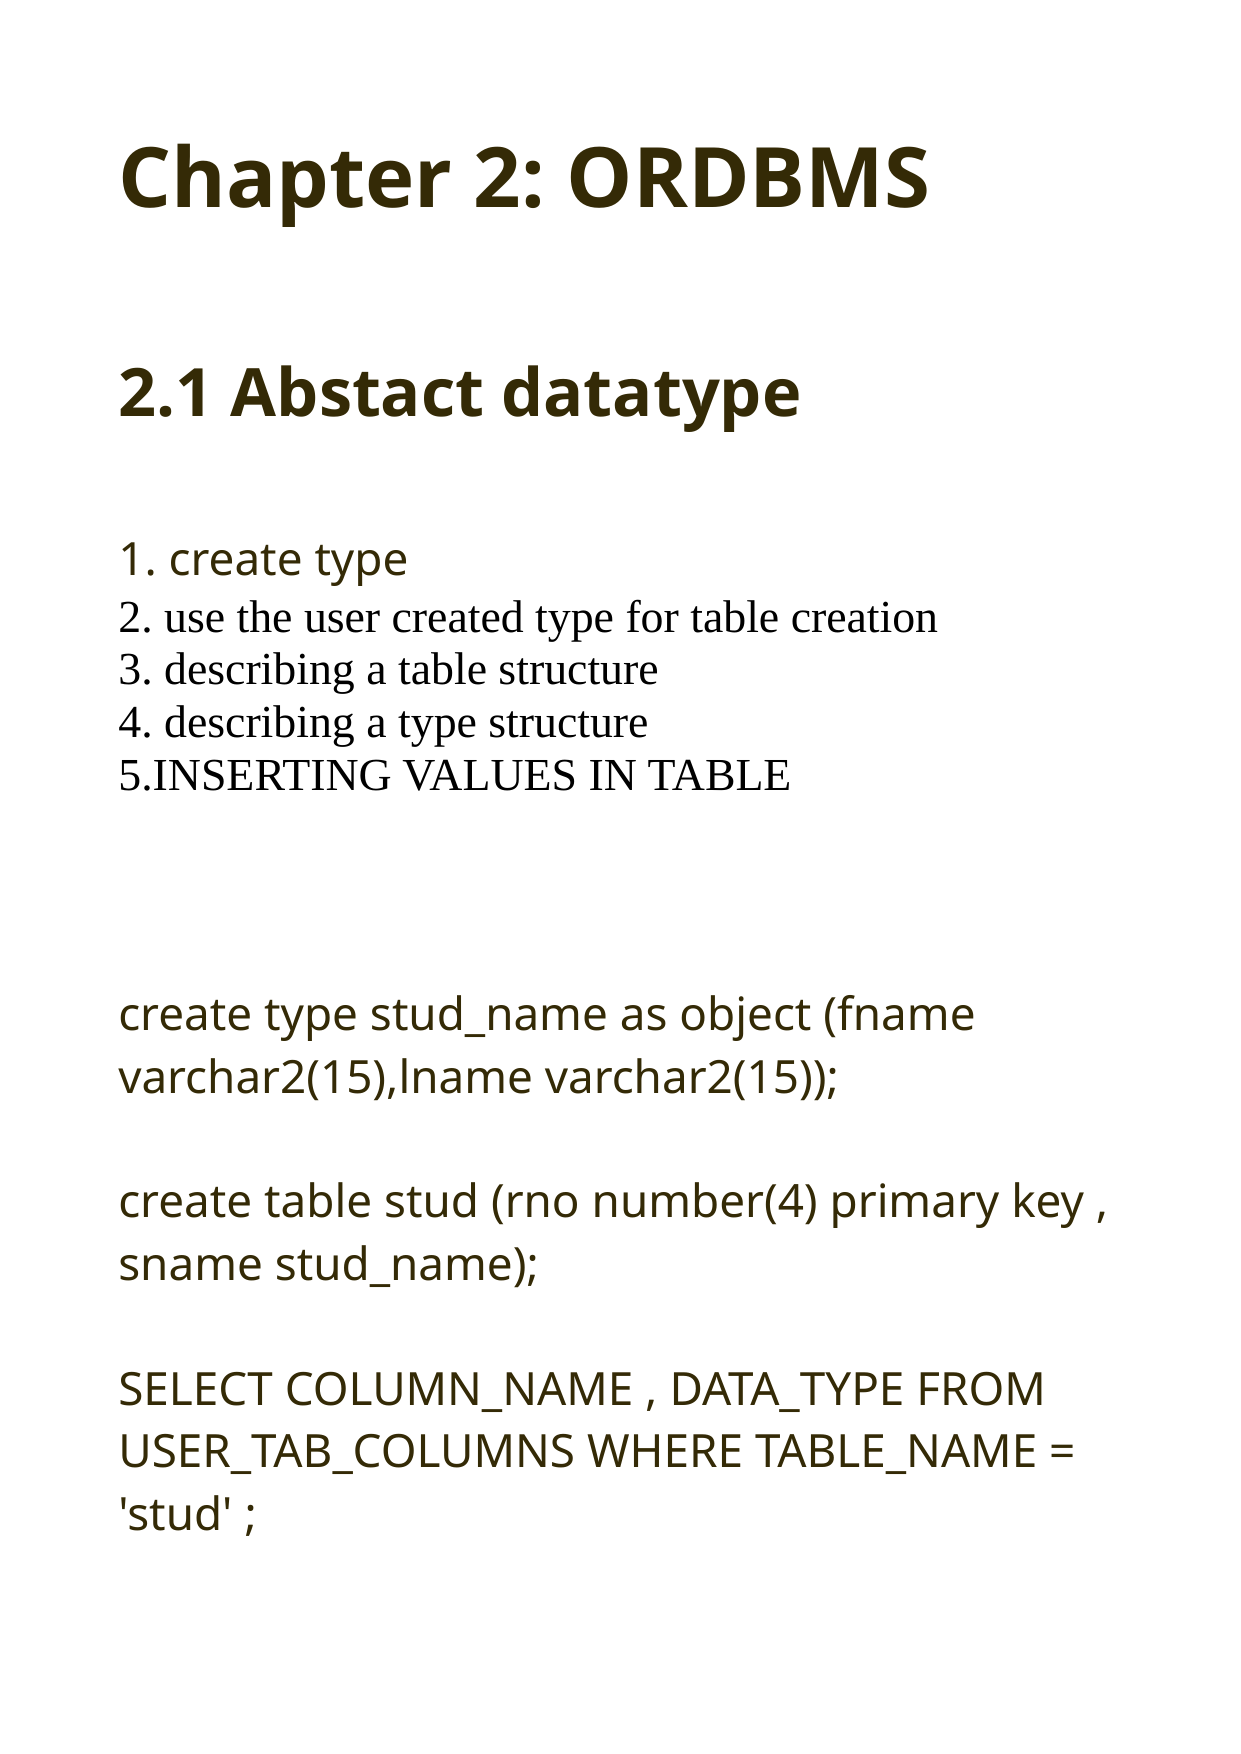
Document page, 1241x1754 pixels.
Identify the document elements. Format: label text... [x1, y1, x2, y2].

text 3. describing a table structure [118, 642, 1122, 695]
text 2.1 Abstact datatype [118, 345, 1122, 436]
text 1. create type [118, 527, 1122, 589]
text 4. describing a type structure [118, 695, 1122, 747]
text 2. use the user created type for table creation [118, 589, 1122, 642]
text create type stud_name as object (fname varchar2(15),lname varchar2(15)); [118, 982, 1122, 1107]
text create table stud (rno number(4) primary key , sname stud_name); [118, 1169, 1122, 1294]
text 5.INSERTING VALUES IN TABLE [118, 747, 1122, 800]
text Chapter 2: ORDBMS [118, 118, 1122, 232]
text SELECT COLUMN_NAME , DATA_TYPE FROM USER_TAB_COLUMNS WHERE TABLE_NAME = 'stud' ; [118, 1356, 1122, 1543]
